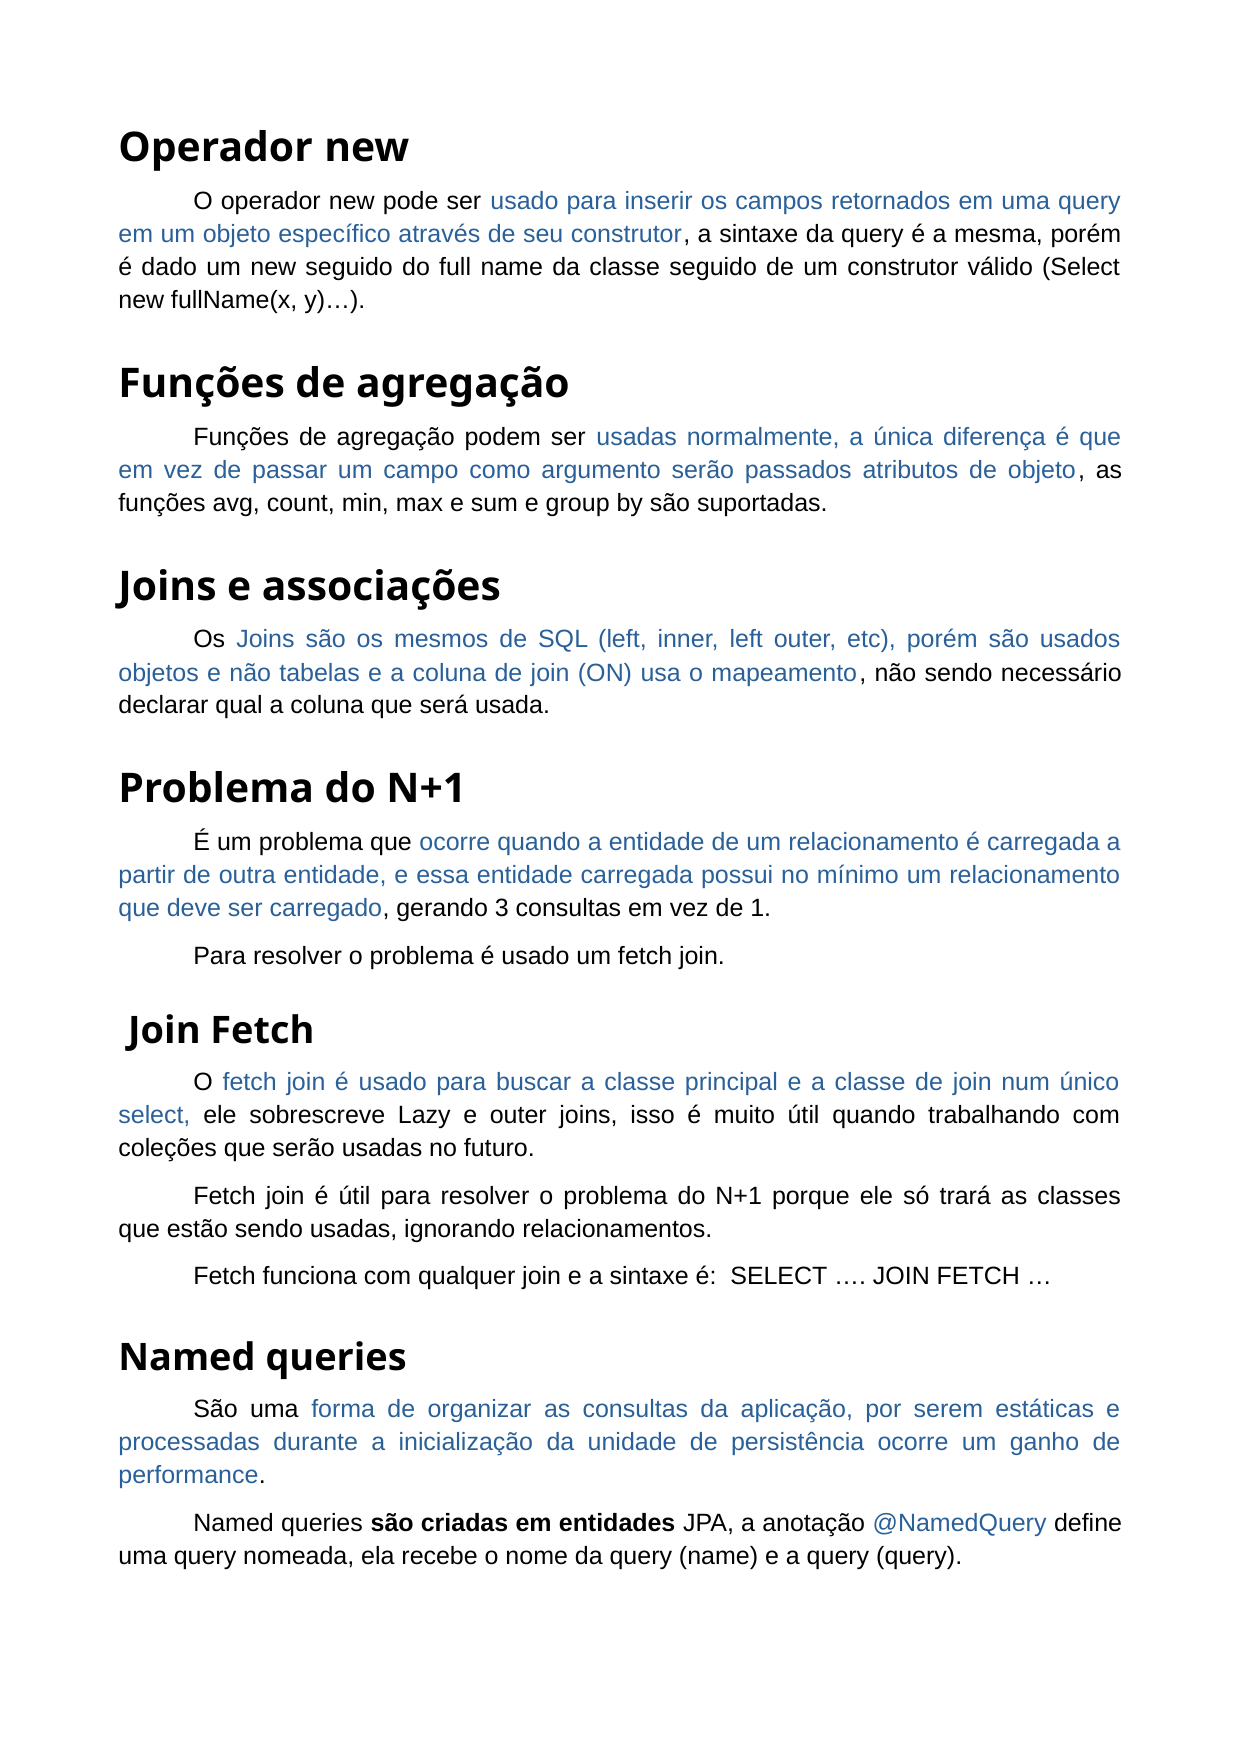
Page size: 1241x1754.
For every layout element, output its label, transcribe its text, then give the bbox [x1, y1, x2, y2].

text Funções de agregação podem ser usadas normalmente, a única diferença é que em vez de passar um campo como argumento serão passados atributos de objeto, as funções avg, count, min, max e sum e group by são suportadas. [118, 422, 1122, 517]
text Fetch join é útil para resolver o problema do N+1 porque ele só trará as classes que estão sendo usadas, ignorando relacionamentos. [118, 1181, 1122, 1242]
text É um problema que ocorre quando a entidade de um relacionamento é carregada a partir de outra entidade, e essa entidade carregada possui no mínimo um relacionamento que deve ser carregado, gerando 3 consultas em vez de 1. [118, 827, 1122, 922]
text Para resolver o problema é usado um fetch join. [118, 941, 1122, 969]
text O operador new pode ser usado para inserir os campos retornados em uma query em um objeto específico através de seu construtor, a sintaxe da query é a mesma, porém é dado um new seguido do full name da classe seguido de um construtor válido (Select new fullName(x, y)…). [118, 186, 1122, 314]
text Os Joins são os mesmos de SQL (left, inner, left outer, etc), porém são usados objetos e não tabelas e a coluna de join (ON) usa o mapeamento, não sendo necessário declarar qual a coluna que será usada. [118, 624, 1122, 719]
subtitle Problema do N+1 [118, 759, 1122, 814]
subtitle Funções de agregação [118, 354, 1122, 409]
text O fetch join é usado para buscar a classe principal e a classe de join num único select, ele sobrescreve Lazy e outer joins, isso é muito útil quando trabalhando com coleções que serão usadas no futuro. [118, 1067, 1122, 1162]
subtitle Joins e associações [118, 556, 1122, 612]
text Named queries são criadas em entidades JPA, a anotação @NamedQuery define uma query nomeada, ela recebe o nome da query (name) e a query (query). [118, 1508, 1122, 1569]
subtitle Operador new [118, 118, 1122, 174]
subtitle Named queries [118, 1330, 1122, 1381]
text São uma forma de organizar as consultas da aplicação, por serem estáticas e processadas durante a inicialização da unidade de persistência ocorre um ganho de performance. [118, 1394, 1122, 1489]
subtitle Join Fetch [118, 1003, 1122, 1054]
text Fetch funciona com qualquer join e a sintaxe é: SELECT …. JOIN FETCH … [118, 1261, 1122, 1290]
